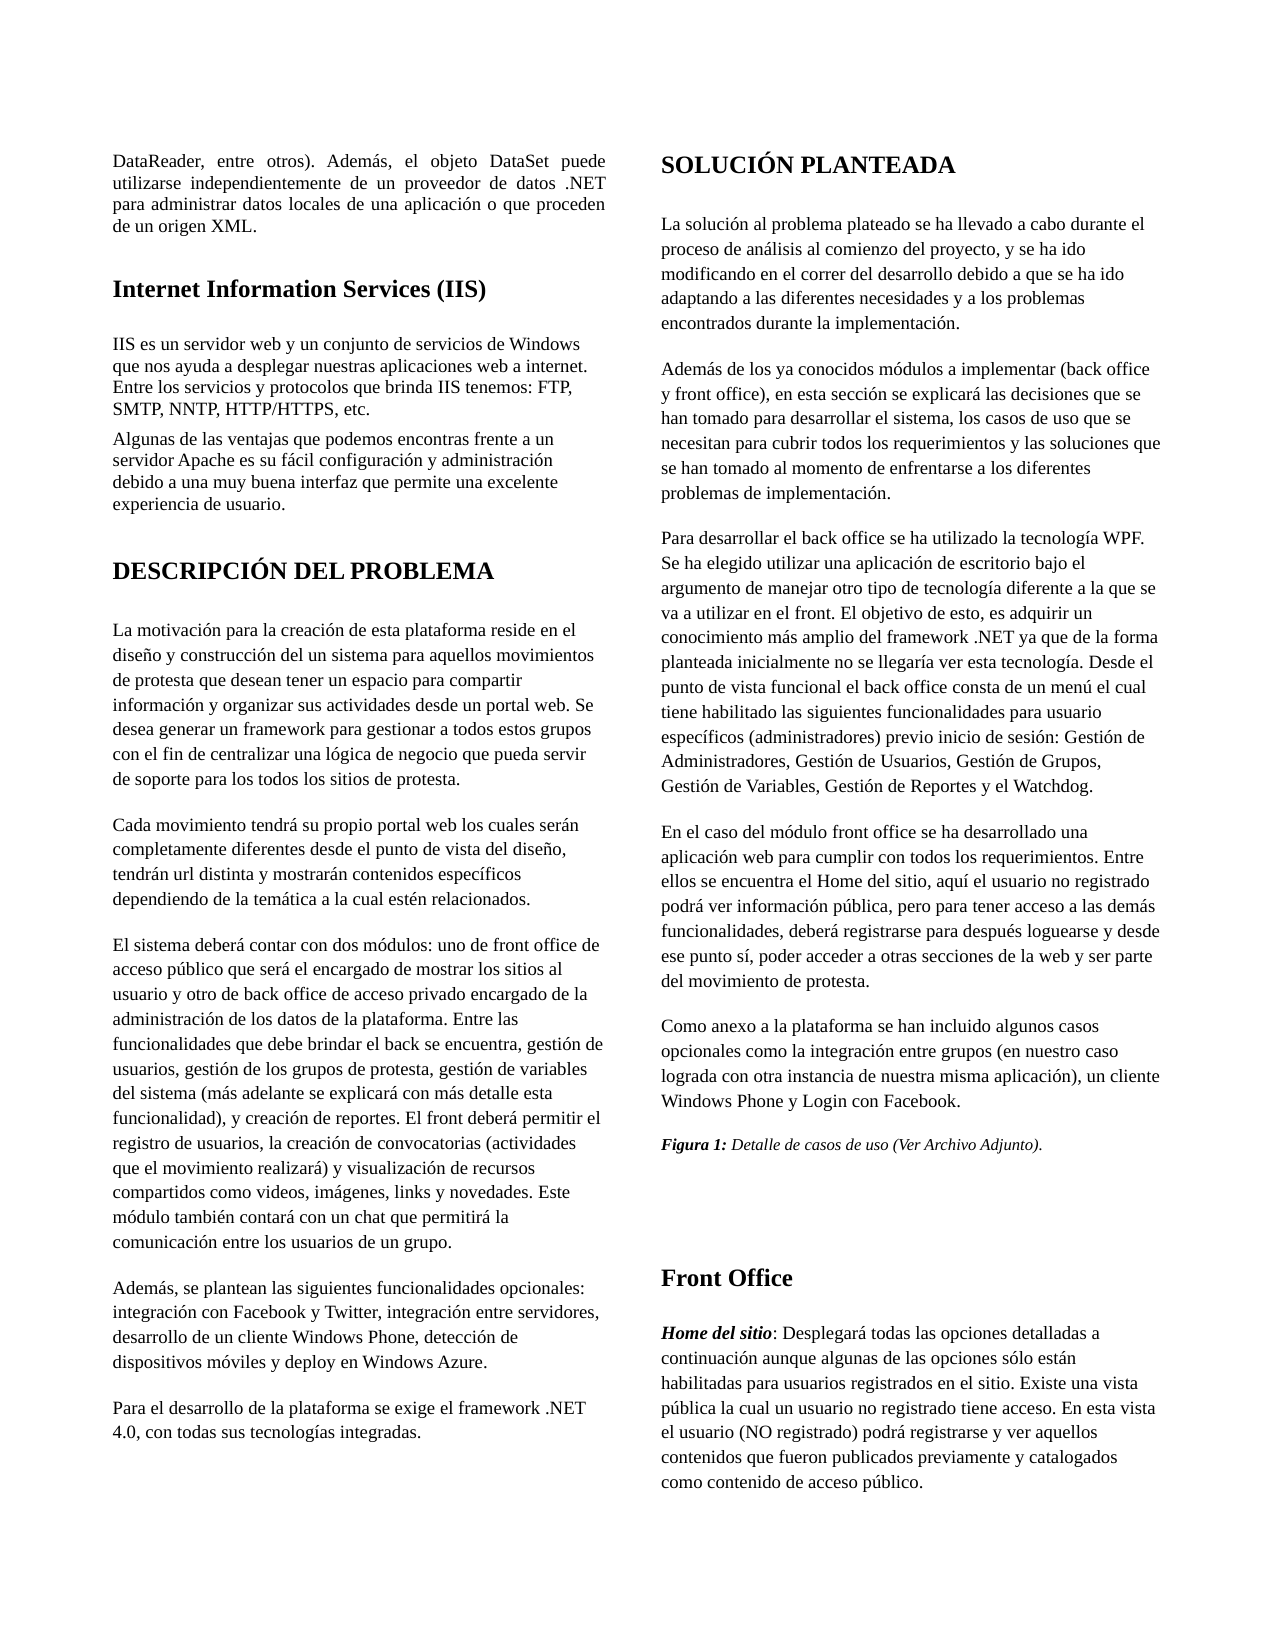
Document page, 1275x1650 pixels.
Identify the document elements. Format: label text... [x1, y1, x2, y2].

text Además, se plantean las siguientes funcionalidades opcionales: integración con Facebook y Twitter, integración entre servidores, desarrollo de un cliente Windows Phone, detección de dispositivos móviles y deploy en Windows Azure. [112, 1277, 607, 1373]
subtitle Internet Information Services (IIS) [112, 274, 607, 303]
text Además de los ya conocidos módulos a implementar (back office y front office), en esta sección se explicará las decisiones que se han tomado para desarrollar el sistema, los casos de uso que se necesitan para cubrir todos los requerimientos y las soluciones que se han tomado al momento de enfrentarse a los diferentes problemas de implementación. [661, 358, 1162, 503]
text IIS es un servidor web y un conjunto de servicios de Windows que nos ayuda a desplegar nuestras aplicaciones web a internet. Entre los servicios y protocolos que brinda IIS tenemos: FTP, SMTP, NNTP, HTTP/HTTPS, etc. [112, 333, 607, 419]
subtitle DESCRIPCIÓN DEL PROBLEMA [112, 556, 607, 585]
text Algunas de las ventajas que podemos encontras frente a un servidor Apache es su fácil configuración y administración debido a una muy buena interfaz que permite una excelente experiencia de usuario. [112, 428, 607, 514]
text Para desarrollar el back office se ha utilizado la tecnología WPF. Se ha elegido utilizar una aplicación de escritorio bajo el argumento de manejar otro tipo de tecnología diferente a la que se va a utilizar en el front. El objetivo de esto, es adquirir un conocimiento más amplio del framework .NET ya que de la forma planteada inicialmente no se llegaría ver esta tecnología. Desde el punto de vista funcional el back office consta de un menú el cual tiene habilitado las siguientes funcionalidades para usuario específicos (administradores) previo inicio de sesión: Gestión de Administradores, Gestión de Usuarios, Gestión de Grupos, Gestión de Variables, Gestión de Reportes y el Watchdog. [661, 527, 1162, 797]
subtitle SOLUCIÓN PLANTEADA [661, 150, 1162, 179]
text DataReader, entre otros). Además, el objeto DataSet puede utilizarse independientemente de un proveedor de datos .NET para administrar datos locales de una aplicación o que proceden de un origen XML. [112, 150, 607, 236]
text Home del sitio: Desplegará todas las opciones detalladas a continuación aunque algunas de las opciones sólo están habilitadas para usuarios registrados en el sitio. Existe una vista pública la cual un usuario no registrado tiene acceso. En esta vista el usuario (NO registrado) podrá registrarse y ver aquellos contenidos que fueron publicados previamente y catalogados como contenido de acceso público. [661, 1322, 1162, 1492]
text La solución al problema plateado se ha llevado a cabo durante el proceso de análisis al comienzo del proyecto, y se ha ido modificando en el correr del desarrollo debido a que se ha ido adaptando a las diferentes necesidades y a los problemas encontrados durante la implementación. [661, 213, 1162, 333]
text Cada movimiento tendrá su propio portal web los cuales serán completamente diferentes desde el punto de vista del diseño, tendrán url distinta y mostrarán contenidos específicos dependiendo de la temática a la cual estén relacionados. [112, 813, 607, 909]
text El sistema deberá contar con dos módulos: uno de front office de acceso público que será el encargado de mostrar los sitios al usuario y otro de back office de acceso privado encargado de la administración de los datos de la plataforma. Entre las funcionalidades que debe brindar el back se encuentra, gestión de usuarios, gestión de los grupos de protesta, gestión de variables del sistema (más adelante se explicará con más detalle esta funcionalidad), y creación de reportes. El front deberá permitir el registro de usuarios, la creación de convocatorias (actividades que el movimiento realizará) y visualización de recursos compartidos como videos, imágenes, links y novedades. Este módulo también contará con un chat que permitirá la comunicación entre los usuarios de un grupo. [112, 933, 607, 1253]
text En el caso del módulo front office se ha desarrollado una aplicación web para cumplir con todos los requerimientos. Entre ellos se encuentra el Home del sitio, aquí el usuario no registrado podrá ver información pública, pero para tener acceso a las demás funcionalidades, deberá registrarse para después loguearse y desde ese punto sí, poder acceder a otras secciones de la web y ser parte del movimiento de protesta. [661, 821, 1162, 991]
text La motivación para la creación de esta plataforma reside en el diseño y construcción del un sistema para aquellos movimientos de protesta que desean tener un espacio para compartir información y organizar sus actividades desde un portal web. Se desea generar un framework para gestionar a todos estos grupos con el fin de centralizar una lógica de negocio que pueda servir de soporte para los todos los sitios de protesta. [112, 619, 607, 789]
text Para el desarrollo de la plataforma se exige el framework .NET 4.0, con todas sus tecnologías integradas. [112, 1397, 607, 1443]
text Como anexo a la plataforma se han incluido algunos casos opcionales como la integración entre grupos (en nuestro caso lograda con otra instancia de nuestra misma aplicación), un cliente Windows Phone y Login con Facebook. [661, 1015, 1162, 1111]
text Figura 1: Detalle de casos de uso (Ver Archivo Adjunto). [661, 1135, 1162, 1154]
subtitle Front Office [661, 1263, 1162, 1292]
